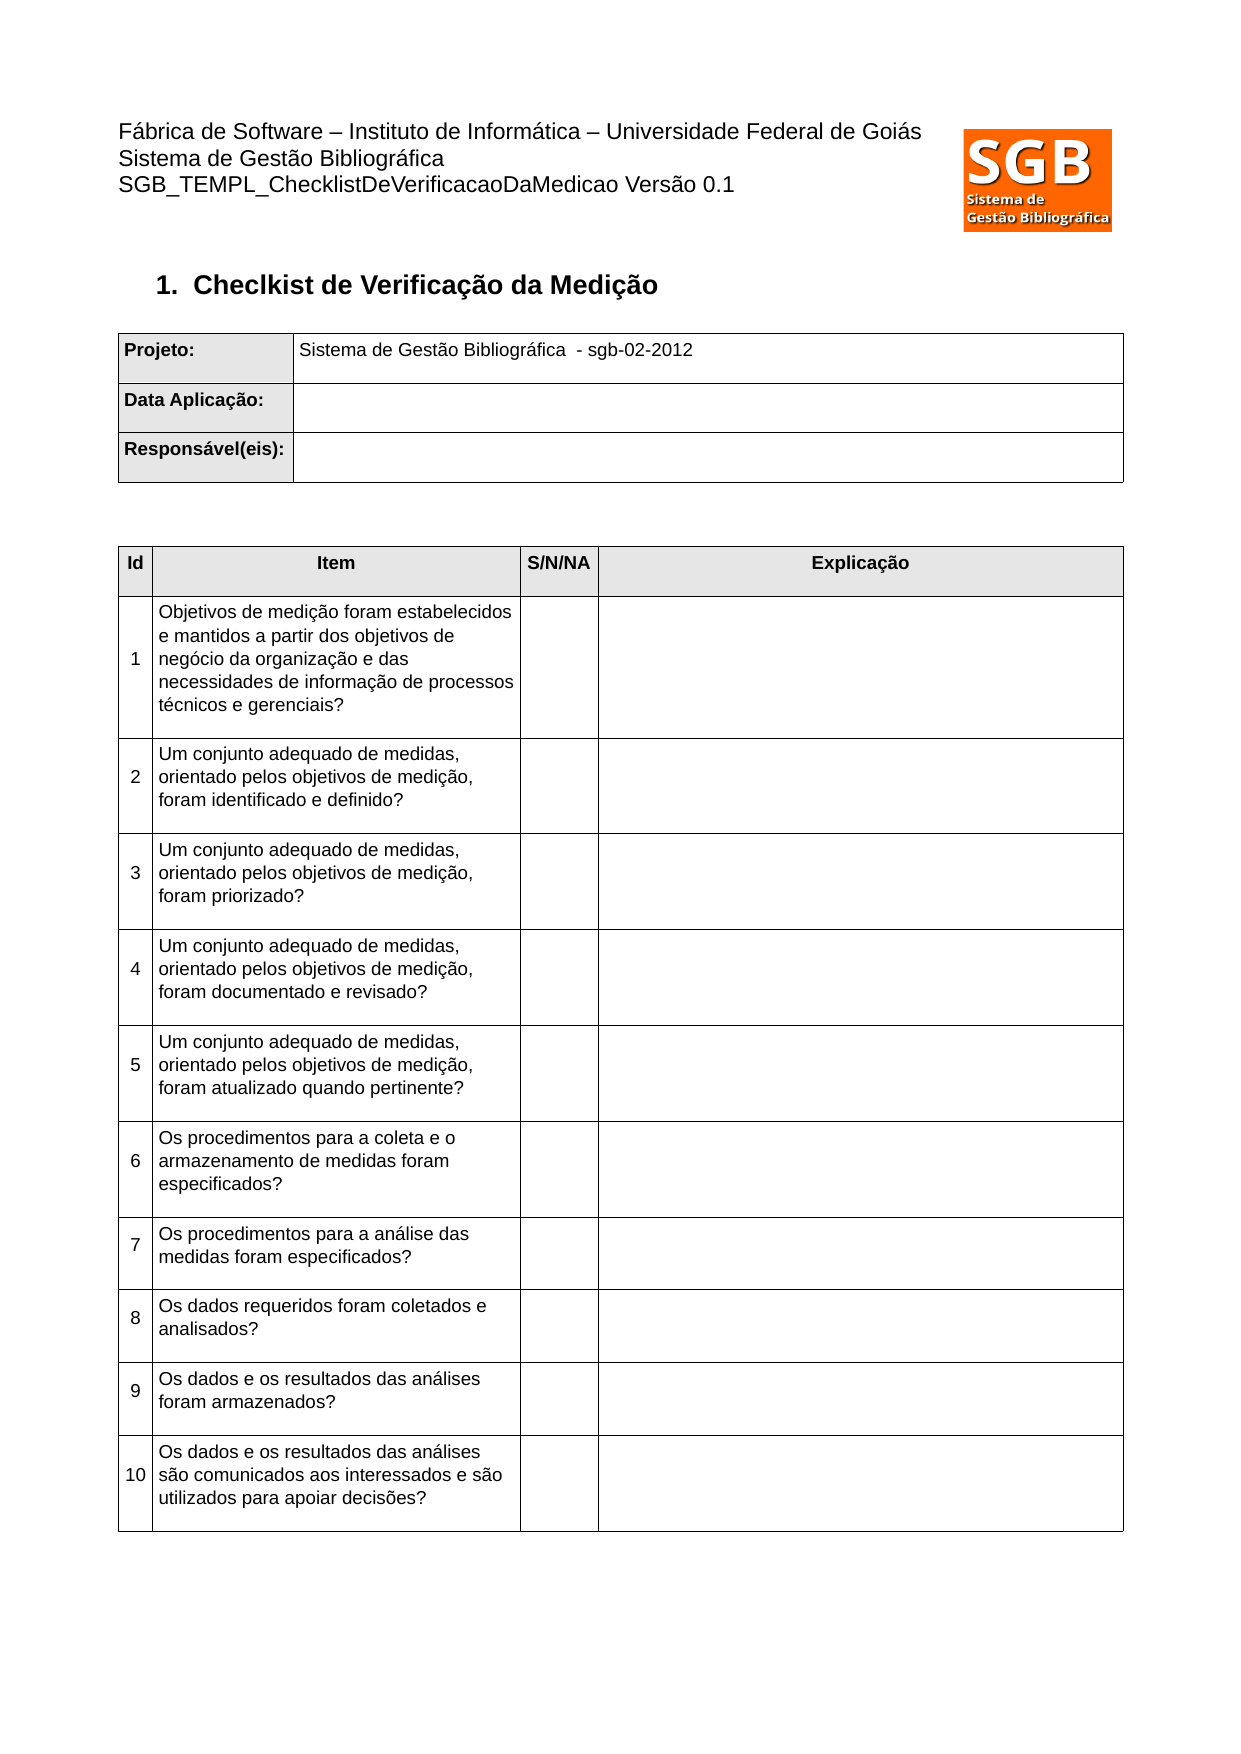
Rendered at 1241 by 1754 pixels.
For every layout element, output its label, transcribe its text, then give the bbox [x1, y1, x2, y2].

table_cell [521, 1026, 598, 1121]
table_cell Os dados e os resultados das análises são comunicados aos interessados e são utilizados para apoiar decisões? [153, 1436, 520, 1531]
table_cell 8 [119, 1290, 152, 1362]
table_cell [599, 739, 1123, 833]
table_cell [599, 834, 1123, 929]
table_cell 2 [119, 739, 152, 833]
table_cell [294, 433, 1123, 482]
table_cell Responsável(eis): [119, 433, 293, 482]
table_cell 5 [119, 1026, 152, 1121]
table_cell Um conjunto adequado de medidas, orientado pelos objetivos de medição, foram atualizado quando pertinente? [153, 1026, 520, 1121]
table_cell 9 [119, 1363, 152, 1435]
table_cell [521, 1363, 598, 1435]
table_cell Um conjunto adequado de medidas, orientado pelos objetivos de medição, foram priorizado? [153, 834, 520, 929]
table_cell [599, 1122, 1123, 1217]
table_cell [521, 834, 598, 929]
table_cell [599, 930, 1123, 1025]
table_cell 7 [119, 1218, 152, 1289]
table_cell [521, 1290, 598, 1362]
table_cell Data Aplicação: [119, 384, 293, 432]
table_cell Um conjunto adequado de medidas, orientado pelos objetivos de medição, foram documentado e revisado? [153, 930, 520, 1025]
table_cell [521, 597, 598, 737]
table_header Id [119, 547, 152, 596]
table_cell [294, 384, 1123, 432]
table_cell Um conjunto adequado de medidas, orientado pelos objetivos de medição, foram identificado e definido? [153, 739, 520, 833]
list Checlkist de Verificação da Medição [156, 269, 1122, 300]
table_cell Os procedimentos para a coleta e o armazenamento de medidas foram especificados? [153, 1122, 520, 1217]
table_header Projeto: [119, 334, 293, 382]
table_cell 1 [119, 597, 152, 737]
table_header Item [153, 547, 520, 596]
table_cell [599, 1218, 1123, 1289]
table_header Sistema de Gestão Bibliográfica - sgb-02-2012 [294, 334, 1123, 382]
table_cell [599, 597, 1123, 737]
table_cell [521, 1122, 598, 1217]
table_cell [521, 1218, 598, 1289]
table_cell 10 [119, 1436, 152, 1531]
table_cell Objetivos de medição foram estabelecidos e mantidos a partir dos objetivos de negócio da organização e das necessidades de informação de processos técnicos e gerenciais? [153, 597, 520, 737]
table_cell [521, 739, 598, 833]
table_cell [599, 1436, 1123, 1531]
table_header Explicação [599, 547, 1123, 596]
table_header S/N/NA [521, 547, 598, 596]
table_cell [599, 1026, 1123, 1121]
table_cell Os procedimentos para a análise das medidas foram especificados? [153, 1218, 520, 1289]
table_cell [599, 1290, 1123, 1362]
table_cell 3 [119, 834, 152, 929]
table_cell [521, 1436, 598, 1531]
picture [963, 129, 1112, 232]
table_cell 6 [119, 1122, 152, 1217]
table_cell Os dados requeridos foram coletados e analisados? [153, 1290, 520, 1362]
table_cell [521, 930, 598, 1025]
table_cell 4 [119, 930, 152, 1025]
table_cell Os dados e os resultados das análises foram armazenados? [153, 1363, 520, 1435]
table_cell [599, 1363, 1123, 1435]
